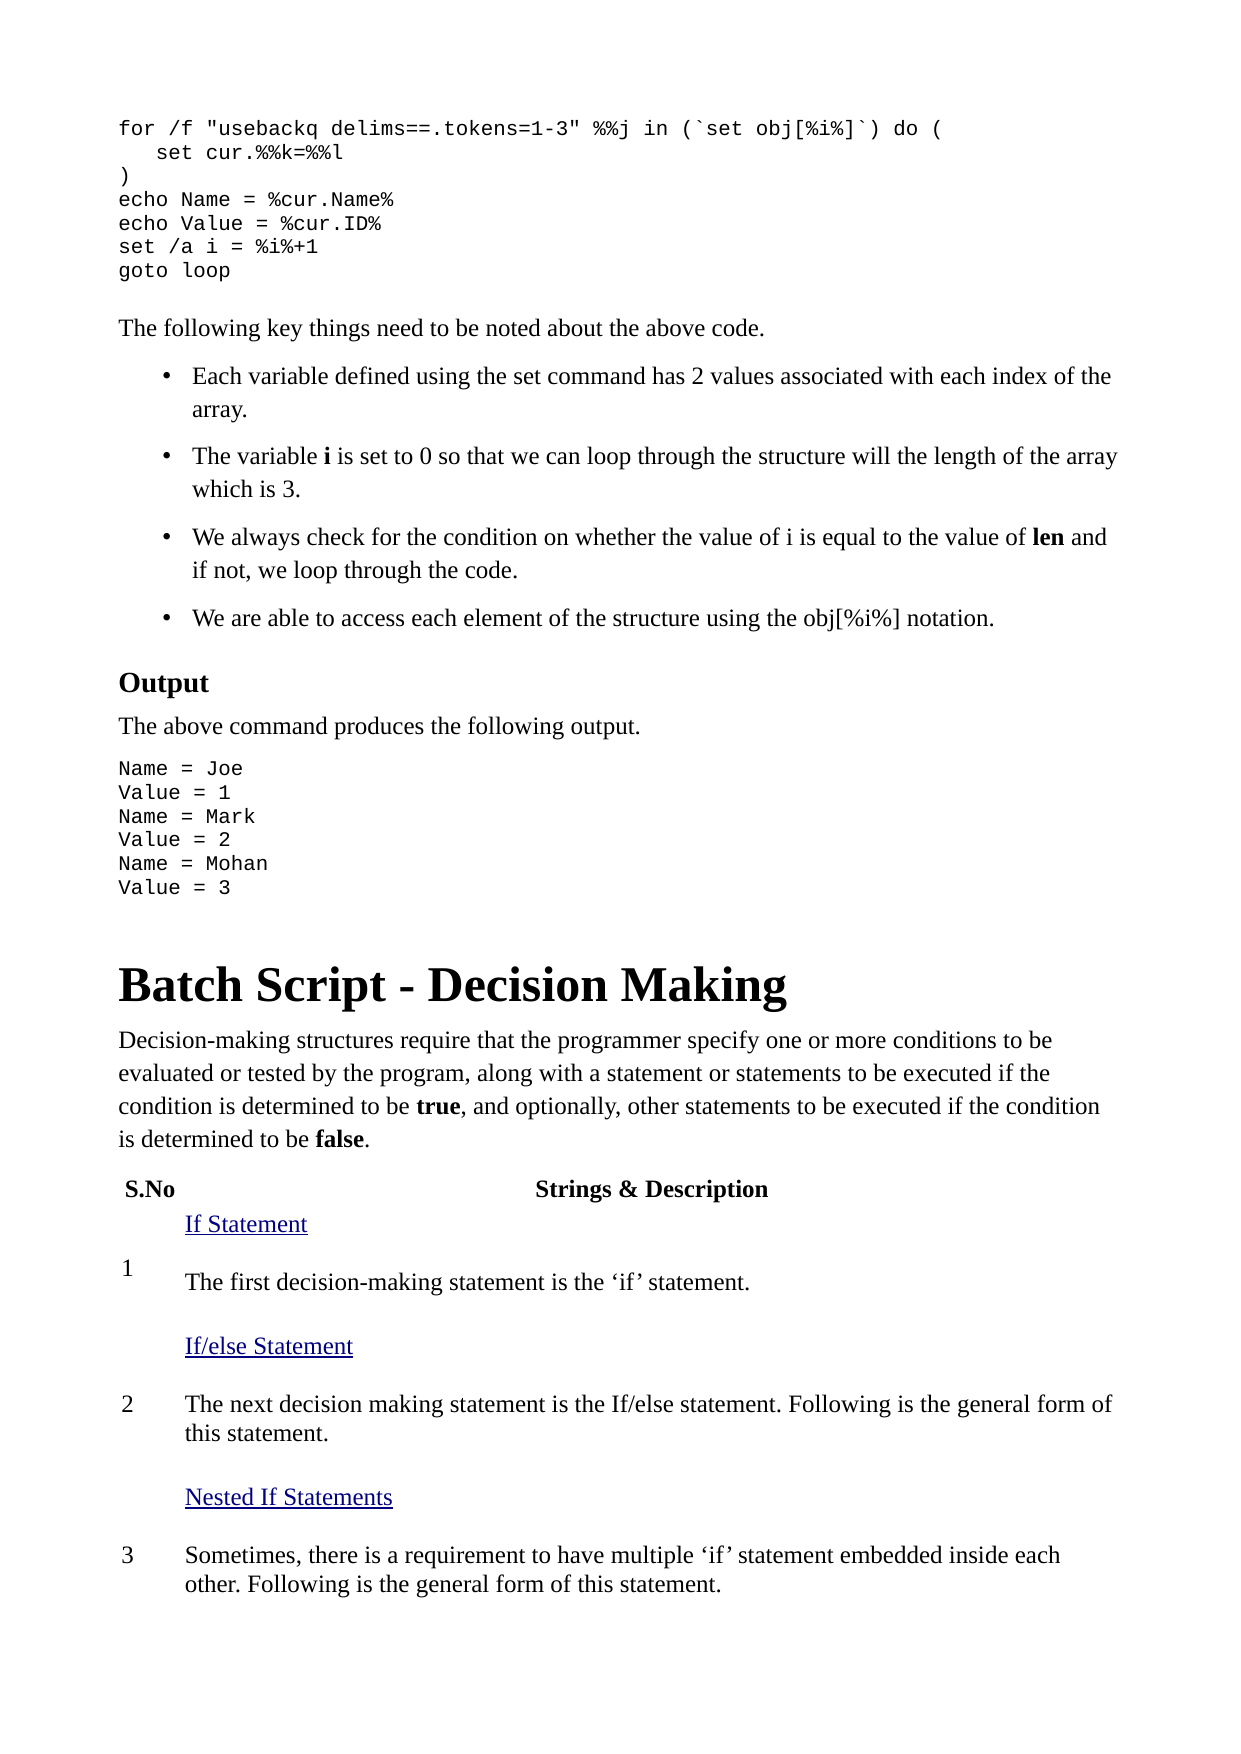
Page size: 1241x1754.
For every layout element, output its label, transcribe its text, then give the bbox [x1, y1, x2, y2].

list Each variable defined using the set command has 2 values associated with each index of the array. [162, 361, 1122, 422]
table_cell 2 [118, 1328, 182, 1479]
text The above command produces the following output. [118, 711, 1122, 739]
text set /a i = %i%+1 [118, 236, 1122, 260]
text Name = Mohan [118, 853, 1122, 877]
text Value = 1 [118, 782, 1122, 806]
subtitle Output [118, 665, 1122, 698]
text Name = Mark [118, 806, 1122, 829]
list We are able to access each element of the structure using the obj[%i%] notation. [162, 603, 1122, 631]
text The following key things need to be noted about the above code. [118, 313, 1122, 342]
table_cell 1 [118, 1206, 182, 1328]
text echo Name = %cur.Name% [118, 189, 1122, 213]
table_cell Nested If Statements Sometimes, there is a requirement to have multiple ‘if’ statement embedded inside each other. Following is the general form of this statement. [182, 1479, 1122, 1630]
table_header S.No [118, 1171, 182, 1206]
table_cell If Statement The first decision-making statement is the ‘if’ statement. [182, 1206, 1122, 1328]
text goto loop [118, 260, 1122, 284]
table_header Strings & Description [182, 1171, 1122, 1206]
subtitle Batch Script - Decision Making [118, 955, 1122, 1012]
list We always check for the condition on whether the value of i is equal to the value of len and if not, we loop through the code. [162, 522, 1122, 584]
text Value = 2 [118, 829, 1122, 853]
text Name = Joe [118, 758, 1122, 782]
text echo Value = %cur.ID% [118, 213, 1122, 236]
list The variable i is set to 0 so that we can loop through the structure will the length of the array which is 3. [162, 441, 1122, 503]
table_cell 3 [118, 1479, 182, 1630]
text for /f "usebackq delims==.tokens=1-3" %%j in (`set obj[%i%]`) do ( [118, 118, 1122, 142]
text ) [118, 165, 1122, 189]
table_cell If/else Statement The next decision making statement is the If/else statement. Following is the general form of this statement. [182, 1328, 1122, 1479]
text Value = 3 [118, 877, 1122, 900]
text Decision-making structures require that the programmer specify one or more conditions to be evaluated or tested by the program, along with a statement or statements to be executed if the condition is determined to be true, and optionally, other statements to be executed if the condition is determined to be false. [118, 1025, 1122, 1153]
text set cur.%%k=%%l [118, 142, 1122, 165]
